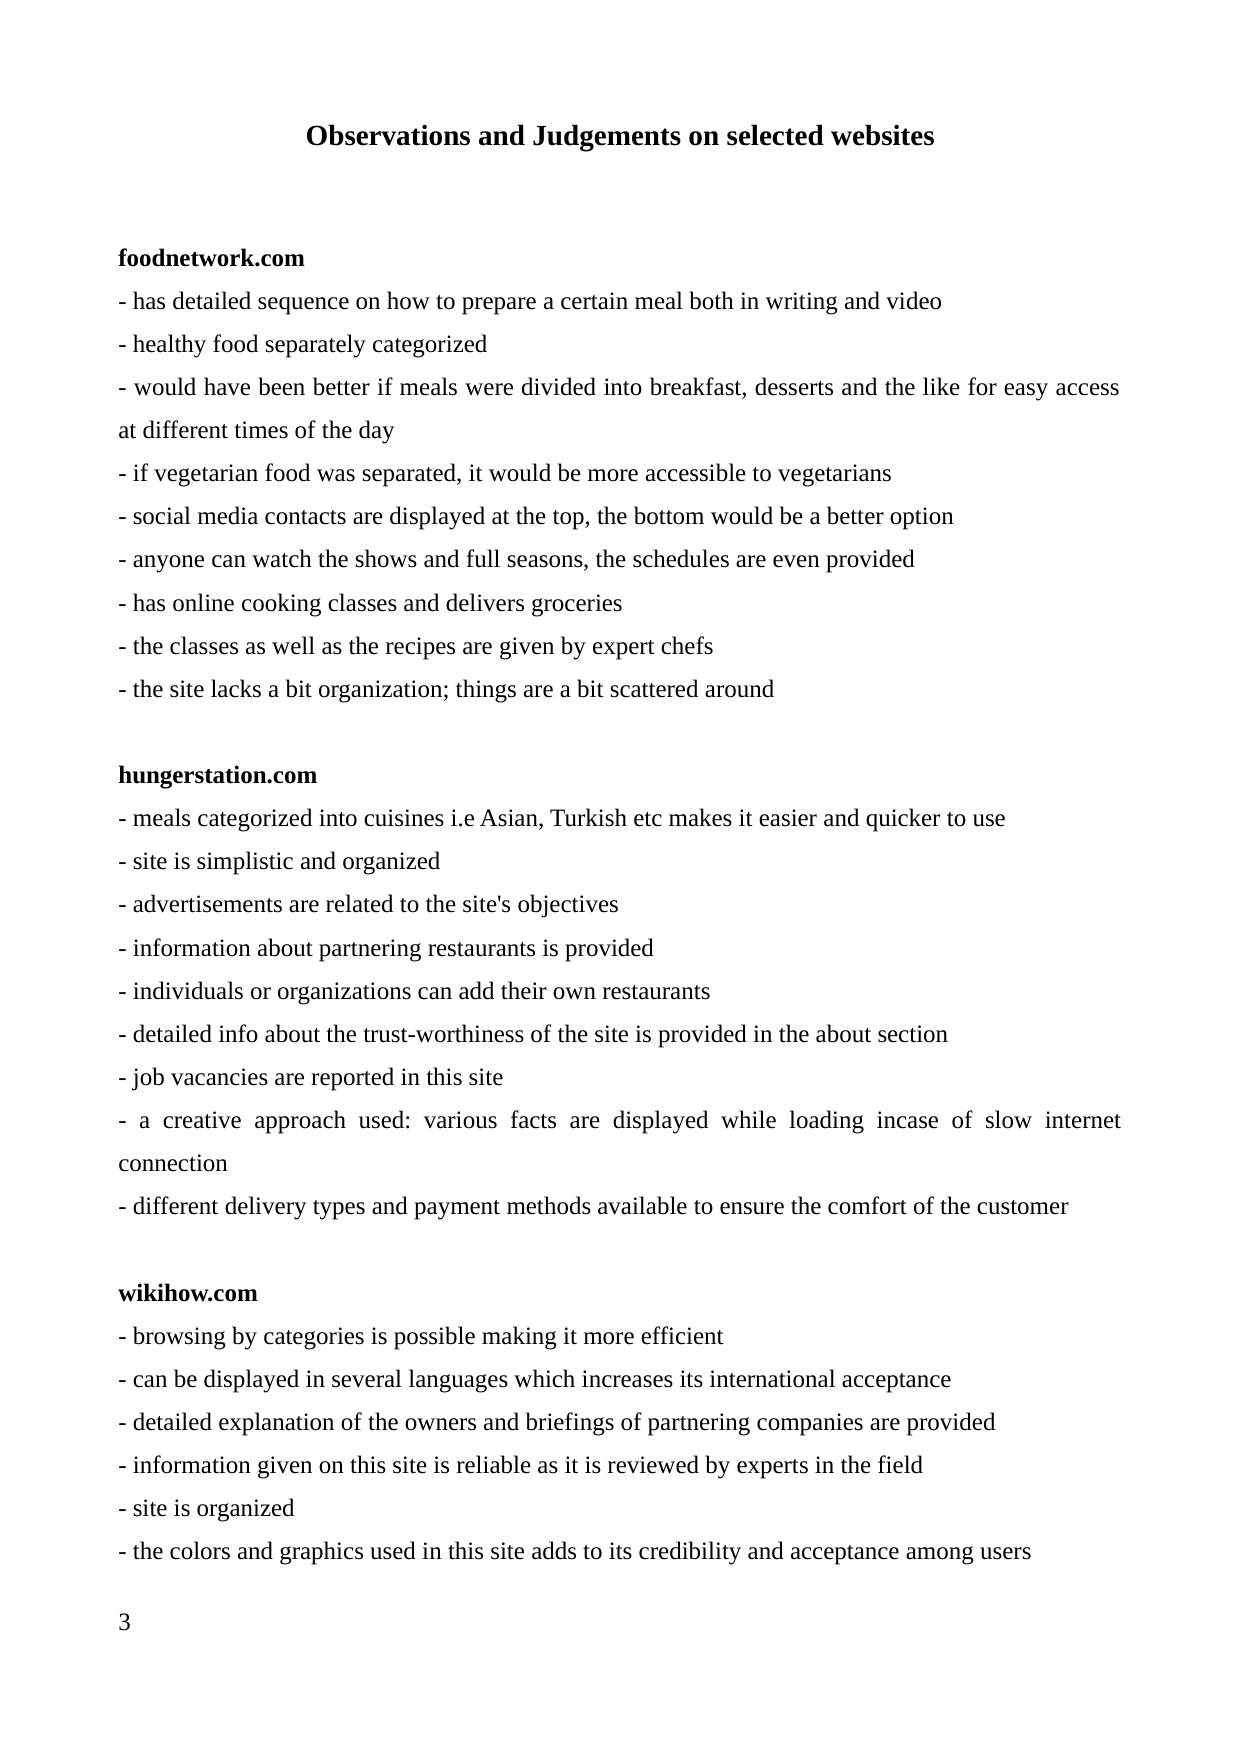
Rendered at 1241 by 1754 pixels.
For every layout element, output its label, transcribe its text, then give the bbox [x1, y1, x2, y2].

text - the site lacks a bit organization; things are a bit scattered around [118, 674, 1122, 703]
text - a creative approach used: various facts are displayed while loading incase of slow internet connection [118, 1105, 1122, 1177]
text - would have been better if meals were divided into breakfast, desserts and the like for easy access at different times of the day [118, 372, 1122, 444]
text - the colors and graphics used in this site adds to its credibility and acceptance among users [118, 1536, 1122, 1565]
text - detailed explanation of the owners and briefings of partnering companies are provided [118, 1407, 1122, 1436]
text Observations and Judgements on selected websites [118, 118, 1122, 152]
text - site is simplistic and organized [118, 846, 1122, 875]
text - the classes as well as the recipes are given by expert chefs [118, 631, 1122, 659]
text - advertisements are related to the site's objectives [118, 889, 1122, 918]
text - has online cooking classes and delivers groceries [118, 588, 1122, 616]
text hungerstation.com [118, 760, 1122, 789]
text - different delivery types and payment methods available to ensure the comfort of the customer [118, 1191, 1122, 1220]
text foodnetwork.com [118, 243, 1122, 271]
text - healthy food separately categorized [118, 329, 1122, 358]
text - social media contacts are displayed at the top, the bottom would be a better option [118, 501, 1122, 530]
text wikihow.com [118, 1278, 1122, 1306]
text - job vacancies are reported in this site [118, 1062, 1122, 1091]
text - individuals or organizations can add their own restaurants [118, 976, 1122, 1004]
text - information given on this site is reliable as it is reviewed by experts in the field [118, 1450, 1122, 1479]
text - browsing by categories is possible making it more efficient [118, 1321, 1122, 1349]
text - anyone can watch the shows and full seasons, the schedules are even provided [118, 544, 1122, 573]
text - detailed info about the trust-worthiness of the site is provided in the about section [118, 1019, 1122, 1048]
text - site is organized [118, 1493, 1122, 1522]
text - can be displayed in several languages which increases its international acceptance [118, 1364, 1122, 1393]
text - meals categorized into cuisines i.e Asian, Turkish etc makes it easier and quicker to use [118, 803, 1122, 832]
text - if vegetarian food was separated, it would be more accessible to vegetarians [118, 458, 1122, 487]
text - information about partnering restaurants is provided [118, 933, 1122, 961]
text - has detailed sequence on how to prepare a certain meal both in writing and video [118, 286, 1122, 314]
